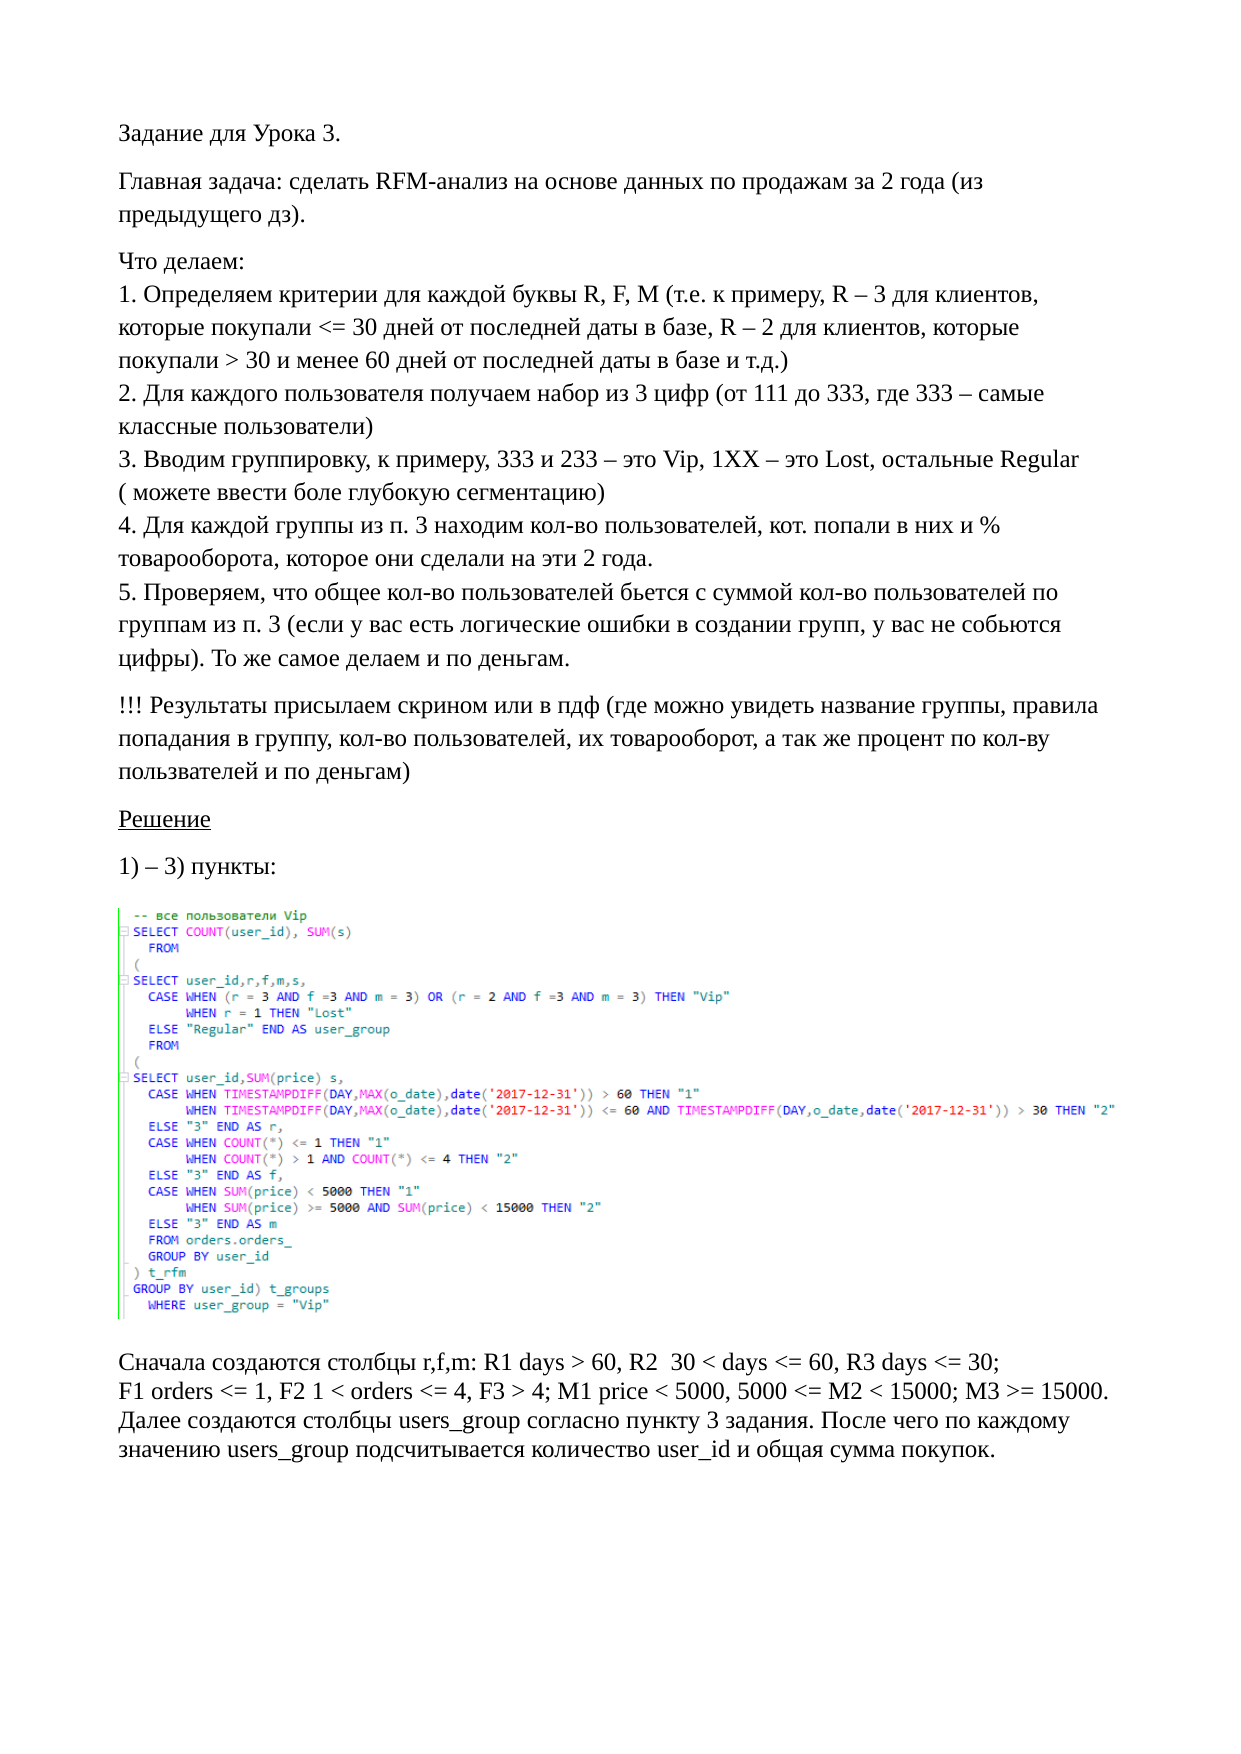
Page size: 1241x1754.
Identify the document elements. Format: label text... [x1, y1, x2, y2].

text Главная задача: сделать RFM-анализ на основе данных по продажам за 2 года (из предыдущего дз). [118, 166, 1122, 227]
text Далее создаются столбцы users_group согласно пункту 3 задания. После чего по каждому значению users_group подсчитывается количество user_id и общая сумма покупок. [118, 1405, 1122, 1462]
text Сначала создаются столбцы r,f,m: R1 days > 60, R2 30 < days <= 60, R3 days <= 30; [118, 1347, 1122, 1376]
text 1) – 3) пункты: [118, 851, 1122, 880]
text Что делаем: 1. Определяем критерии для каждой буквы R, F, M (т.е. к примеру, R – 3 для клиентов, которые покупали <= 30 дней от последней даты в базе, R – 2 для клиентов, которые покупали > 30 и менее 60 дней от последней даты в базе и т.д.) 2. Для каждого пользователя получаем набор из 3 цифр (от 111 до 333, где 333 – самые классные пользователи) 3. Вводим группировку, к примеру, 333 и 233 – это Vip, 1XX – это Lost, остальные Regular ( можете ввести боле глубокую сегментацию) 4. Для каждой группы из п. 3 находим кол-во пользователей, кот. попали в них и % товарооборота, которое они сделали на эти 2 года. 5. Проверяем, что общее кол-во пользователей бьется с суммой кол-во пользователей по группам из п. 3 (если у вас есть логические ошибки в создании групп, у вас не собьются цифры). То же самое делаем и по деньгам. [118, 246, 1122, 671]
text Решение [118, 804, 1122, 833]
text !!! Результаты присылаем скрином или в пдф (где можно увидеть название группы, правила попадания в группу, кол-во пользователей, их товарооборот, а так же процент по кол-ву пользвателей и по деньгам) [118, 690, 1122, 785]
text F1 orders <= 1, F2 1 < orders <= 4, F3 > 4; M1 price < 5000, 5000 <= M2 < 15000; M3 >= 15000. [118, 1376, 1122, 1405]
text Задание для Урока 3. [118, 118, 1122, 147]
picture [118, 908, 1123, 1319]
